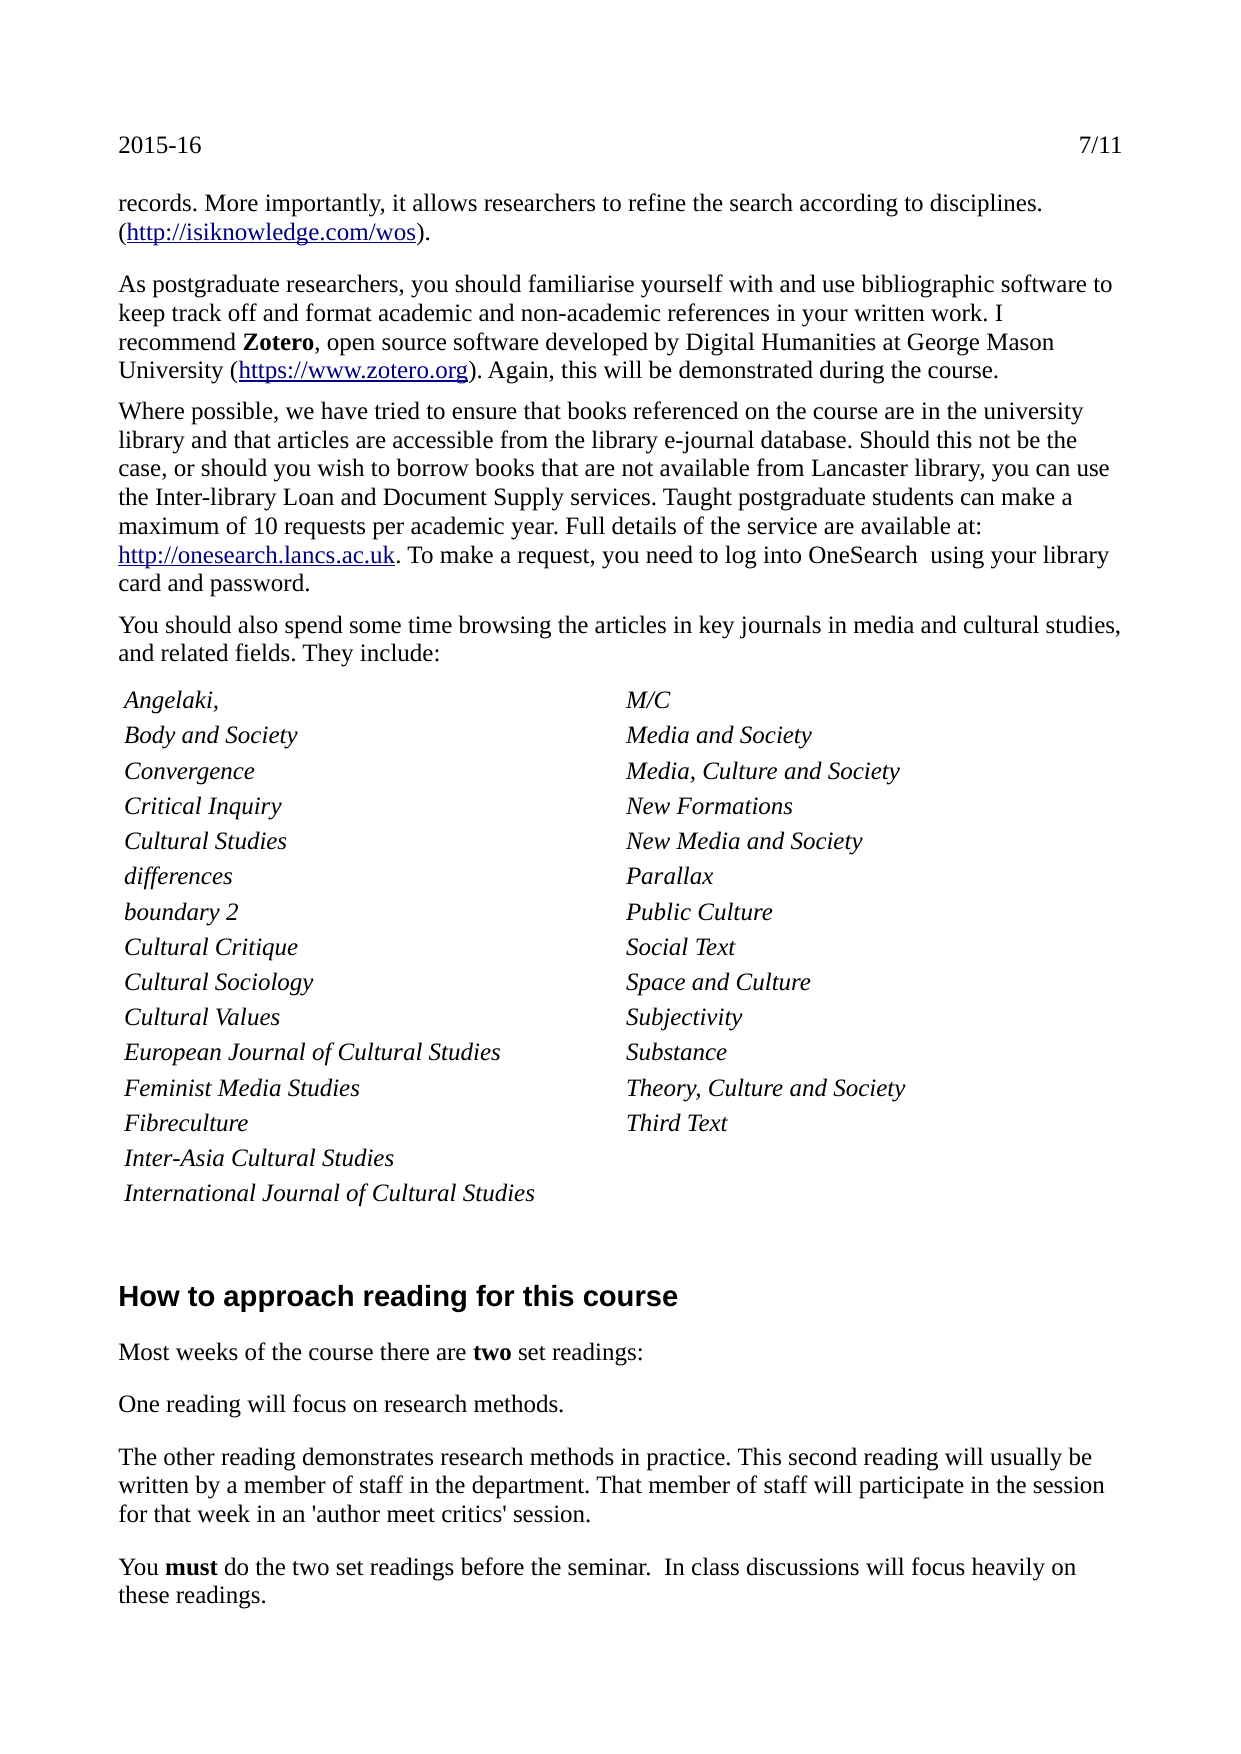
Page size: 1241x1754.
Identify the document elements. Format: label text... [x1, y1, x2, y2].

text Where possible, we have tried to ensure that books referenced on the course are in the university library and that articles are accessible from the library e-journal database. Should this not be the case, or should you wish to borrow books that are not available from Lancaster library, you can use the Inter-library Loan and Document Supply services. Taught postgraduate students can make a maximum of 10 requests per academic year. Full details of the service are available at: http://onesearch.lancs.ac.uk. To make a request, you need to log into OneSearch using your library card and password. [118, 396, 1122, 597]
text The other reading demonstrates research methods in practice. This second reading will usually be written by a member of staff in the department. That member of staff will participate in the session for that week in an 'author meet critics' session. [118, 1442, 1122, 1528]
table_header M/C Media and Society Media, Culture and Society New Formations New Media and Society Parallax Public Culture Social Text Space and Culture Subjectivity Substance Theory, Culture and Society Third Text ­ [620, 680, 1122, 1219]
table_header Angelaki, Body and Society Convergence Critical Inquiry Cultural Studies differences boundary 2 Cultural Critique Cultural Sociology Cultural Values European Journal of Cultural Studies Feminist Media Studies Fibreculture Inter-Asia Cultural Studies International Journal of Cultural Studies [118, 680, 620, 1219]
text One reading will focus on research methods. [118, 1389, 1122, 1418]
text As postgraduate researchers, you should familiarise yourself with and use bibliographic software to keep track off and format academic and non-academic references in your written work. I recommend Zotero, open source software developed by Digital Humanities at George Mason University (https://www.zotero.org). Again, this will be demonstrated during the course. [118, 269, 1122, 384]
text You must do the two set readings before the seminar. In class discussions will focus heavily on these readings. [118, 1552, 1122, 1609]
text You should also spend some time browsing the articles in key journals in media and cultural studies, and related fields. They include: [118, 610, 1122, 667]
text Most weeks of the course there are two set readings: [118, 1337, 1122, 1366]
text records. More importantly, it allows researchers to refine the search according to disciplines. (http://isiknowledge.com/wos). [118, 188, 1122, 246]
subtitle How to approach reading for this course [118, 1279, 1122, 1313]
